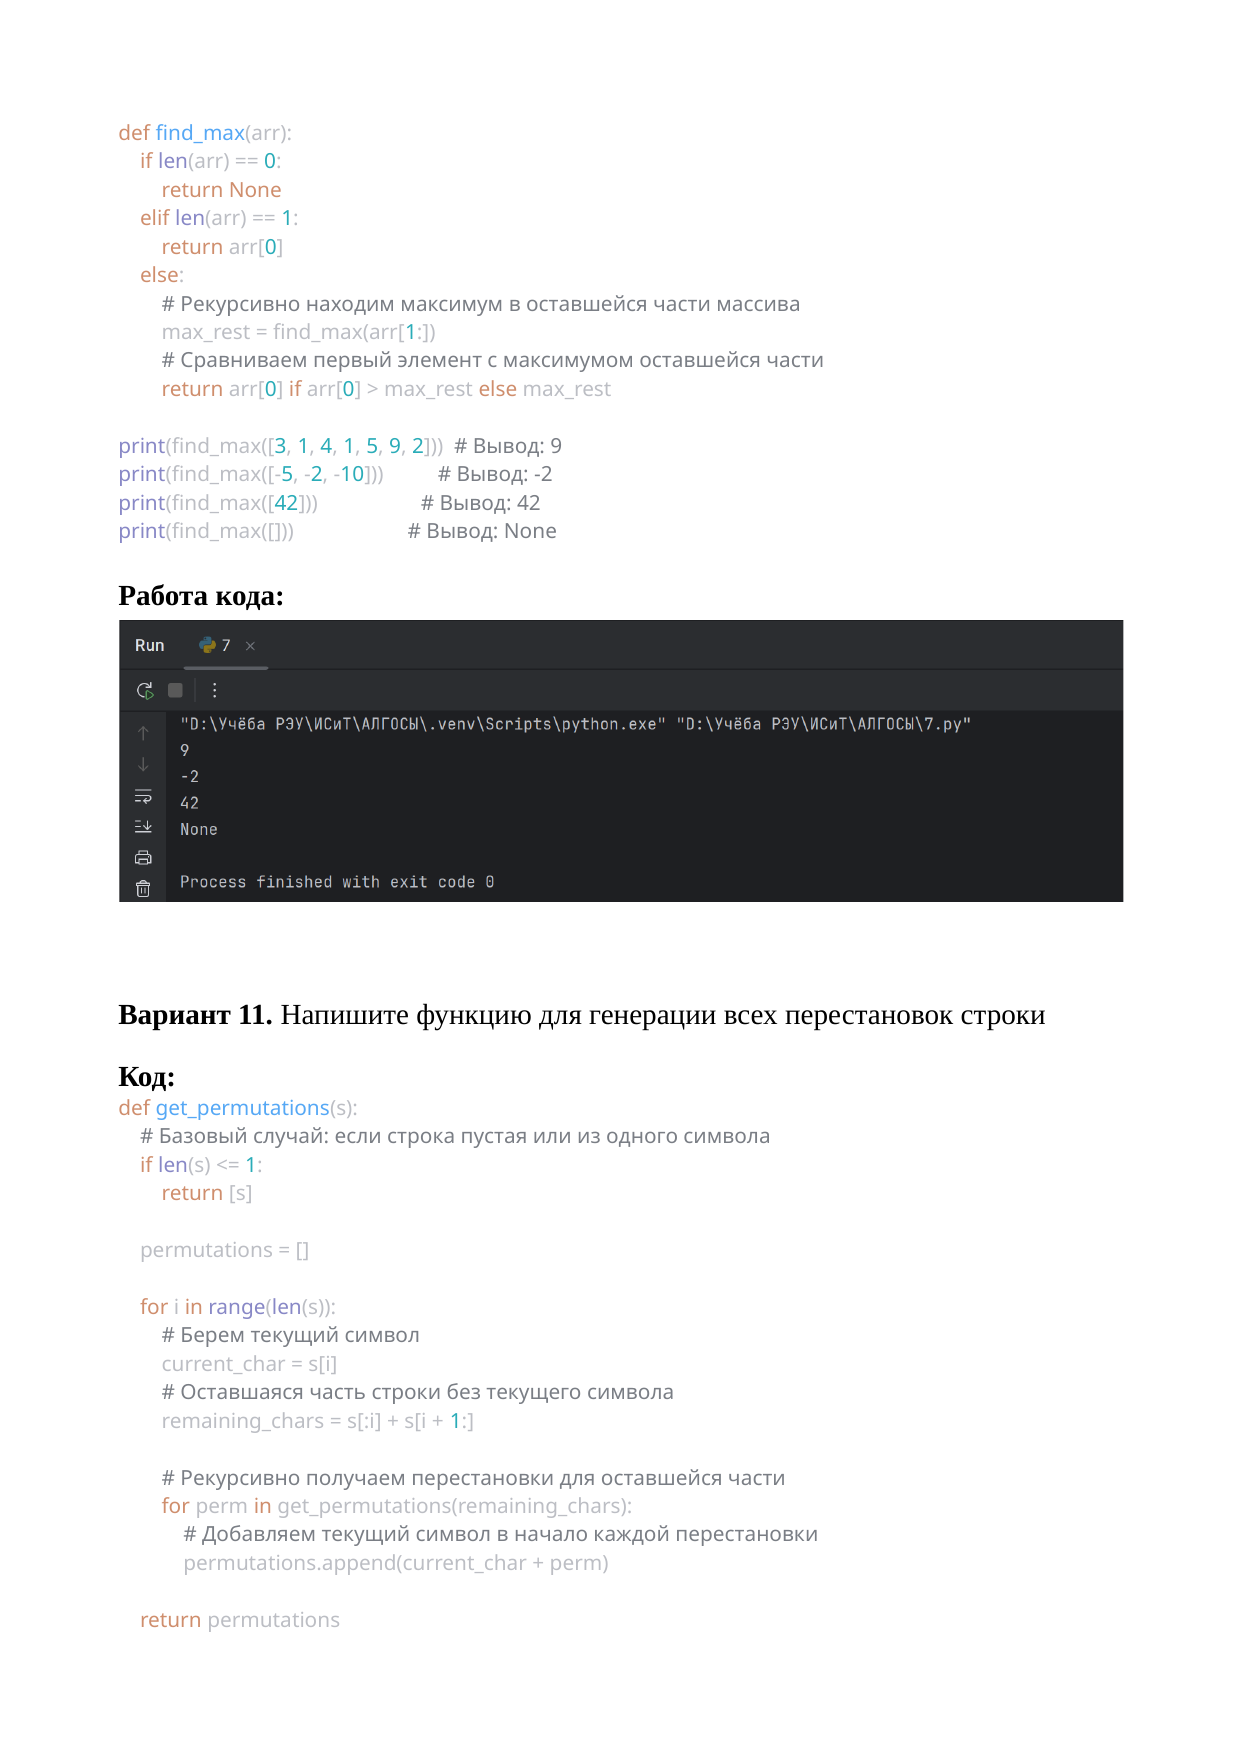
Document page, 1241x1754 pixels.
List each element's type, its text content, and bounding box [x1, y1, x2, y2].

text Вариант 11. Напишите функцию для генерации всех перестановок строки [118, 997, 1122, 1031]
text Код: def get_permutations(s): # Базовый случай: если строка пустая или из одного символа if len(s) <= 1: return [s] permutations = [] for i in range(len(s)): # Берем текущий символ current_char = s[i] # Оставшаяся часть строки без текущего символа remaining_chars = s[:i] + s[i + 1:] # Рекурсивно получаем перестановки для оставшейся части for perm in get_permutations(remaining_chars): # Добавляем текущий символ в начало каждой перестановки permutations.append(current_char + perm) return permutations [118, 1059, 1122, 1633]
text def find_max(arr): if len(arr) == 0: return None elif len(arr) == 1: return arr[0] else: # Рекурсивно находим максимум в оставшейся части массива max_rest = find_max(arr[1:]) # Сравниваем первый элемент с максимумом оставшейся части return arr[0] if arr[0] > max_rest else max_rest print(find_max([3, 1, 4, 1, 5, 9, 2])) # Вывод: 9 print(find_max([-5, -2, -10])) # Вывод: -2 print(find_max([42])) # Вывод: 42 print(find_max([])) # Вывод: None Работа кода: [118, 118, 1122, 997]
picture [119, 620, 1124, 902]
